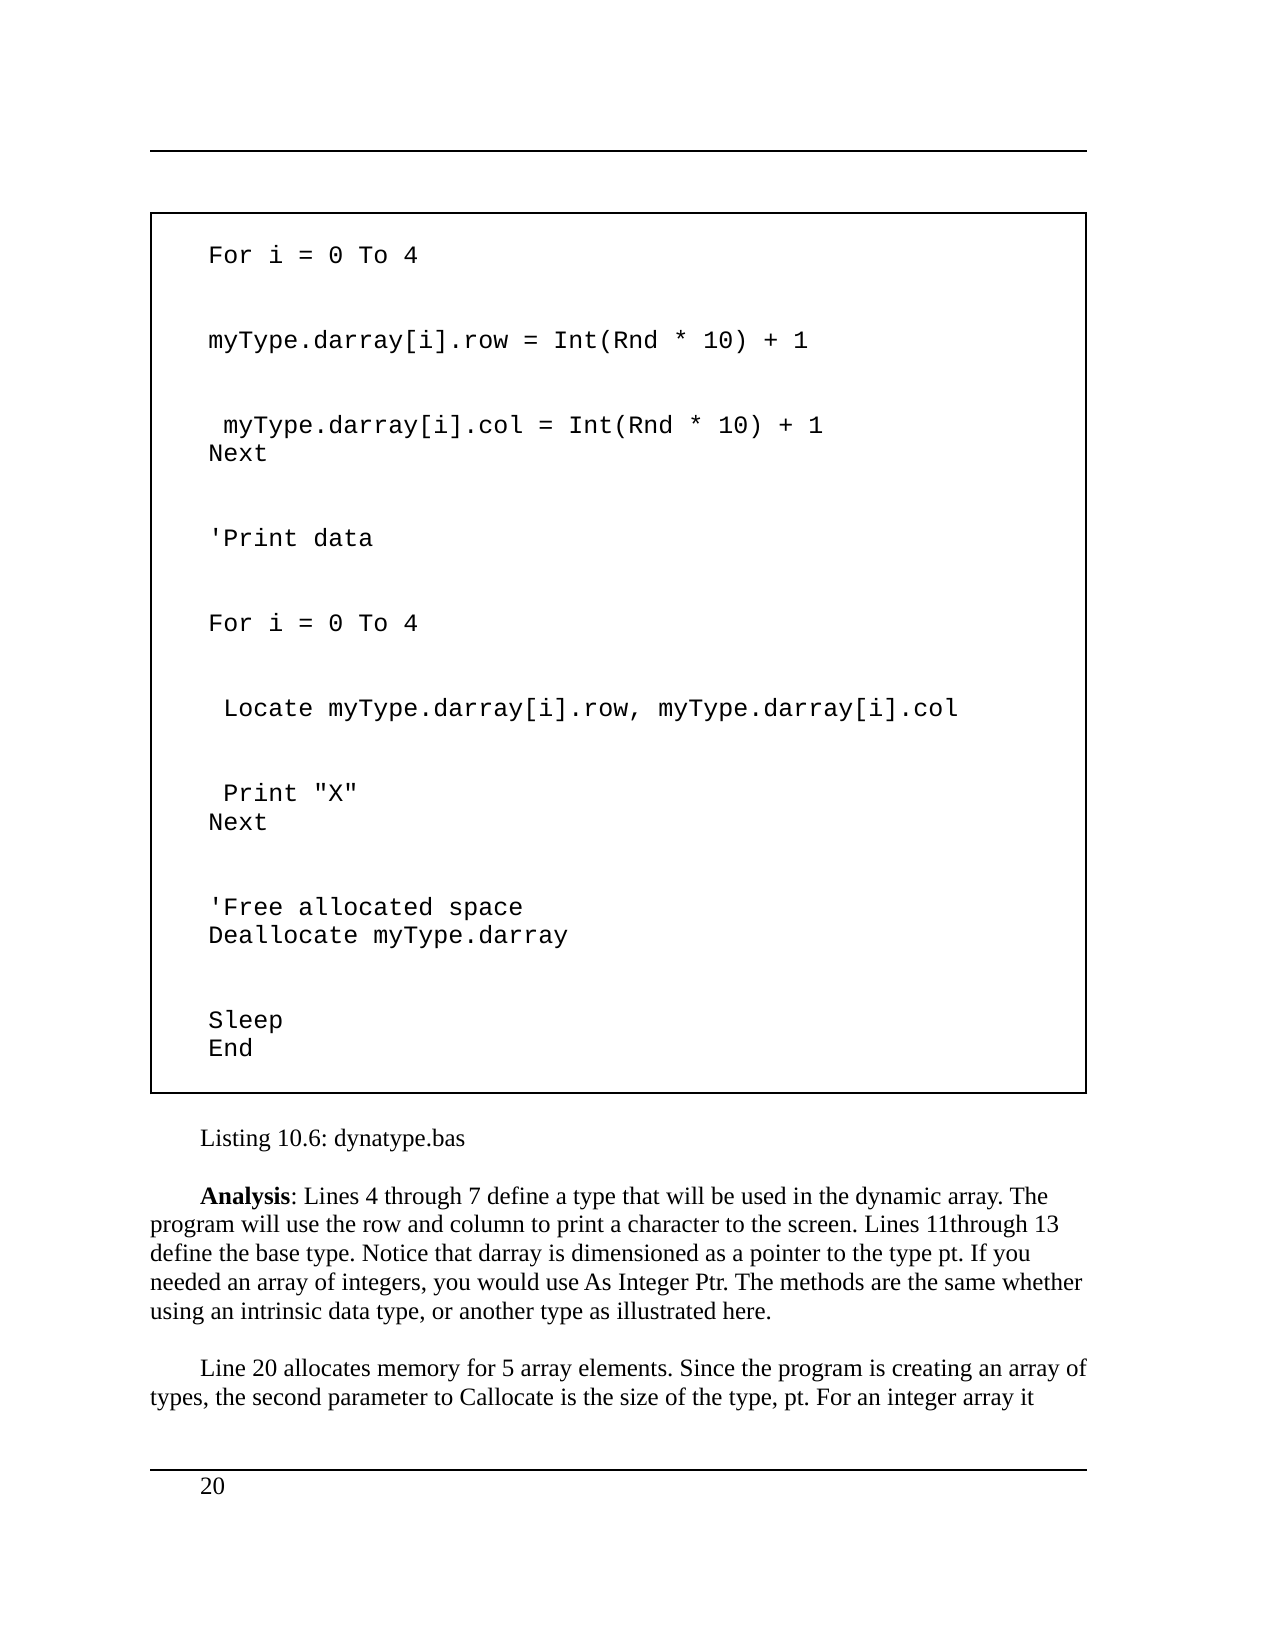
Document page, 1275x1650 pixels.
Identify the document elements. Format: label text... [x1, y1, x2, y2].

text Next [152, 439, 1085, 469]
text myType.darray[i].row = Int(Rnd * 10) + 1 [152, 325, 1085, 356]
text Print "X" [152, 779, 1085, 807]
text Next [152, 807, 1085, 837]
text 'Free allocated space [152, 892, 1085, 920]
text For i = 0 To 4 [152, 609, 1085, 639]
text Sleep [152, 1005, 1085, 1034]
text For i = 0 To 4 [152, 240, 1085, 271]
text Listing 10.6: dynatype.bas [150, 1123, 1087, 1152]
text myType.darray[i].col = Int(Rnd * 10) + 1 [152, 410, 1085, 439]
text Analysis: Lines 4 through 7 define a type that will be used in the dynamic array. The program will use the row and column to print a character to the screen. Lines 11through 13 define the base type. Notice that darray is dimensioned as a pointer to the type pt. If you needed an array of integers, you would use As Integer Ptr. The methods are the same whether using an intrinsic data type, or another type as illustrated here. [150, 1181, 1087, 1324]
text 'Print data [152, 524, 1085, 554]
text Deallocate myType.darray [152, 920, 1085, 951]
text Line 20 allocates memory for 5 array elements. Since the program is creating an array of types, the second parameter to Callocate is the size of the type, pt. For an integer array it [150, 1353, 1087, 1411]
text Locate myType.darray[i].row, myType.darray[i].col [152, 694, 1085, 724]
text End [152, 1034, 1085, 1064]
